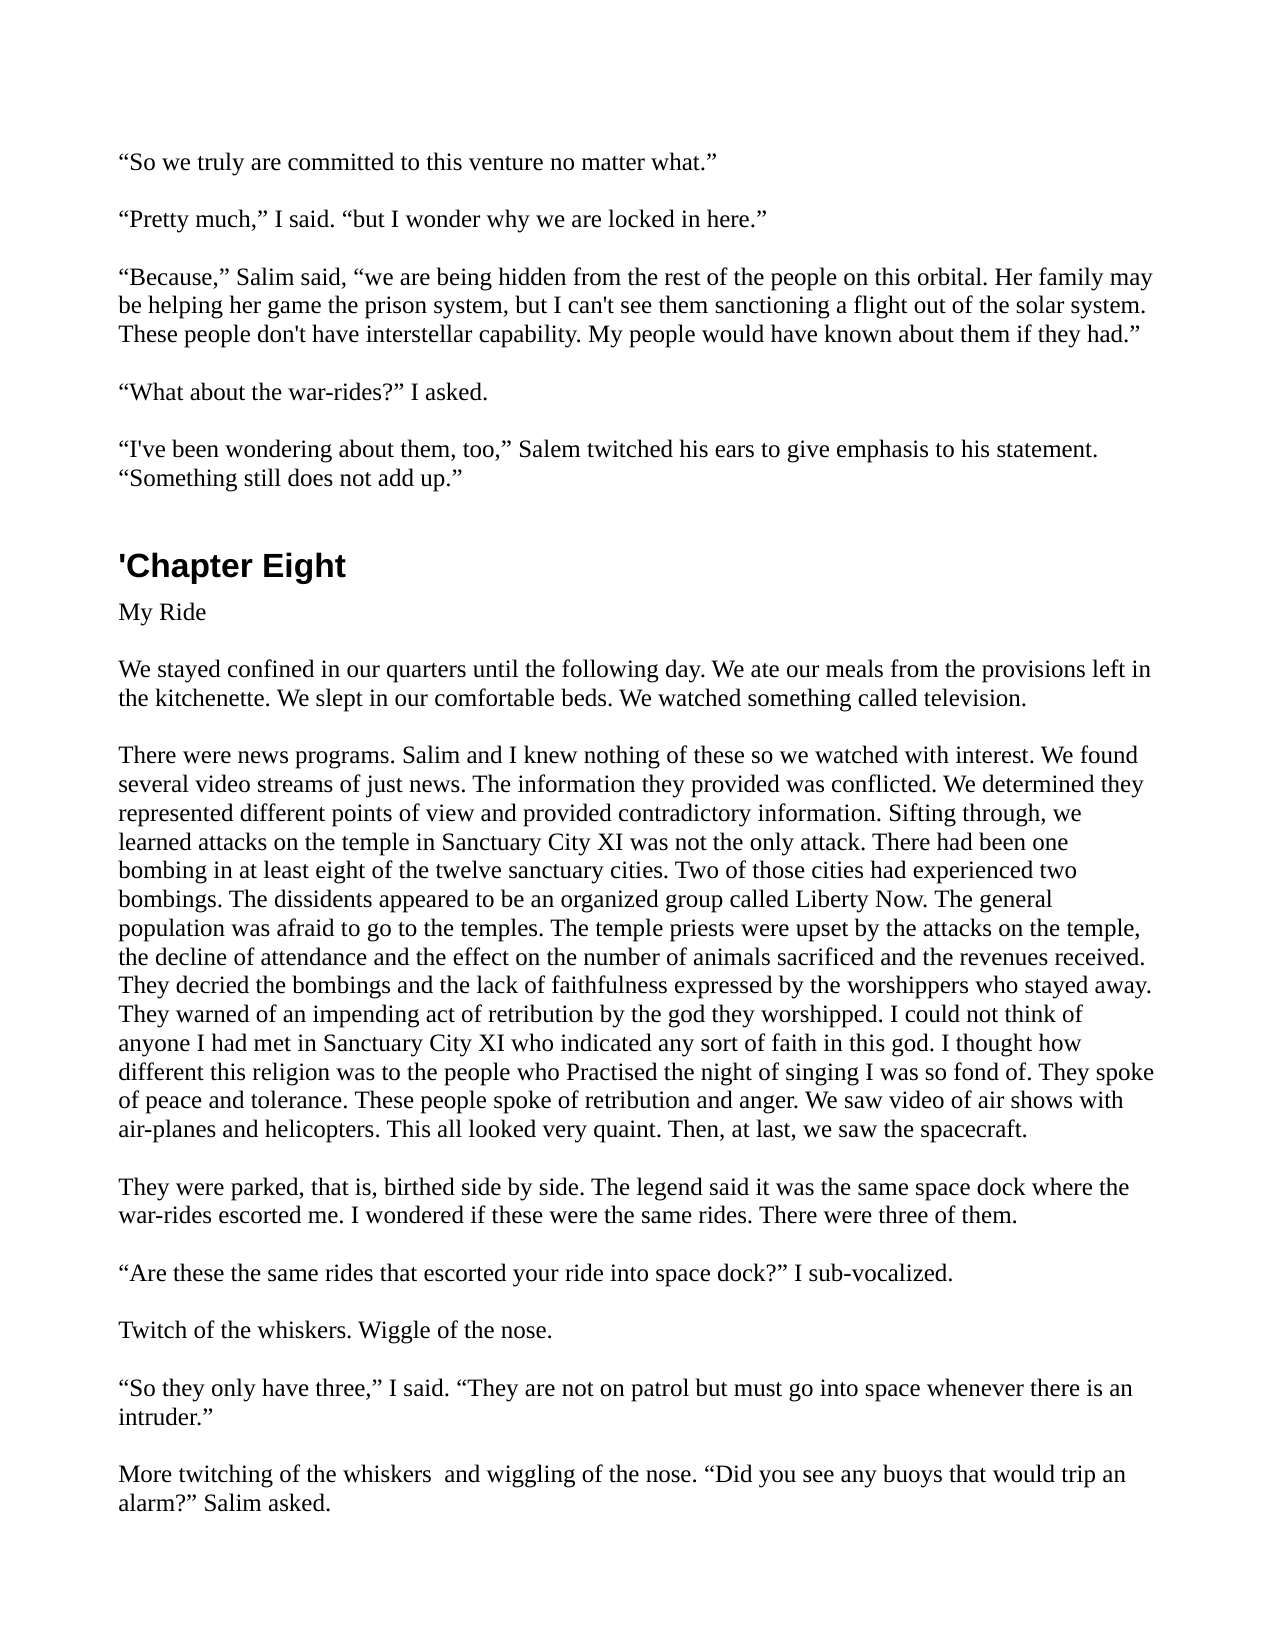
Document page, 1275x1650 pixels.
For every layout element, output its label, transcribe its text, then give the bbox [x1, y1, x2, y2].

text Twitch of the whiskers. Wiggle of the nose. [118, 1316, 1157, 1344]
text “What about the war-rides?” I asked. [118, 377, 1157, 406]
text “Because,” Salim said, “we are being hidden from the rest of the people on this orbital. Her family may be helping her game the prison system, but I can't see them sanctioning a flight out of the solar system. These people don't have interstellar capability. My people would have known about them if they had.” [118, 262, 1157, 348]
subtitle 'Chapter Eight [118, 546, 1157, 584]
text They were parked, that is, birthed side by side. The legend said it was the same space dock where the war-rides escorted me. I wondered if these were the same rides. There were three of them. [118, 1172, 1157, 1229]
text “So we truly are committed to this venture no matter what.” [118, 147, 1157, 176]
text More twitching of the whiskers and wiggling of the nose. “Did you see any buoys that would trip an alarm?” Salim asked. [118, 1459, 1157, 1517]
text “I've been wondering about them, too,” Salem twitched his ears to give emphasis to his statement. “Something still does not add up.” [118, 434, 1157, 492]
text My Ride [118, 597, 1157, 626]
text “Pretty much,” I said. “but I wonder why we are locked in here.” [118, 204, 1157, 233]
text There were news programs. Salim and I knew nothing of these so we watched with interest. We found several video streams of just news. The information they provided was conflicted. We determined they represented different points of view and provided contradictory information. Sifting through, we learned attacks on the temple in Sanctuary City XI was not the only attack. There had been one bombing in at least eight of the twelve sanctuary cities. Two of those cities had experienced two bombings. The dissidents appeared to be an organized group called Liberty Now. The general population was afraid to go to the temples. The temple priests were upset by the attacks on the temple, the decline of attendance and the effect on the number of animals sacrificed and the revenues received. They decried the bombings and the lack of faithfulness expressed by the worshippers who stayed away. They warned of an impending act of retribution by the god they worshipped. I could not think of anyone I had met in Sanctuary City XI who indicated any sort of faith in this god. I thought how different this religion was to the people who Practised the night of singing I was so fond of. They spoke of peace and tolerance. These people spoke of retribution and anger. We saw video of air shows with air-planes and helicopters. This all looked very quaint. Then, at last, we saw the spacecraft. [118, 741, 1157, 1143]
text “So they only have three,” I said. “They are not on patrol but must go into space whenever there is an intruder.” [118, 1373, 1157, 1431]
text “Are these the same rides that escorted your ride into space dock?” I sub-vocalized. [118, 1258, 1157, 1287]
text We stayed confined in our quarters until the following day. We ate our meals from the provisions left in the kitchenette. We slept in our comfortable beds. We watched something called television. [118, 654, 1157, 712]
